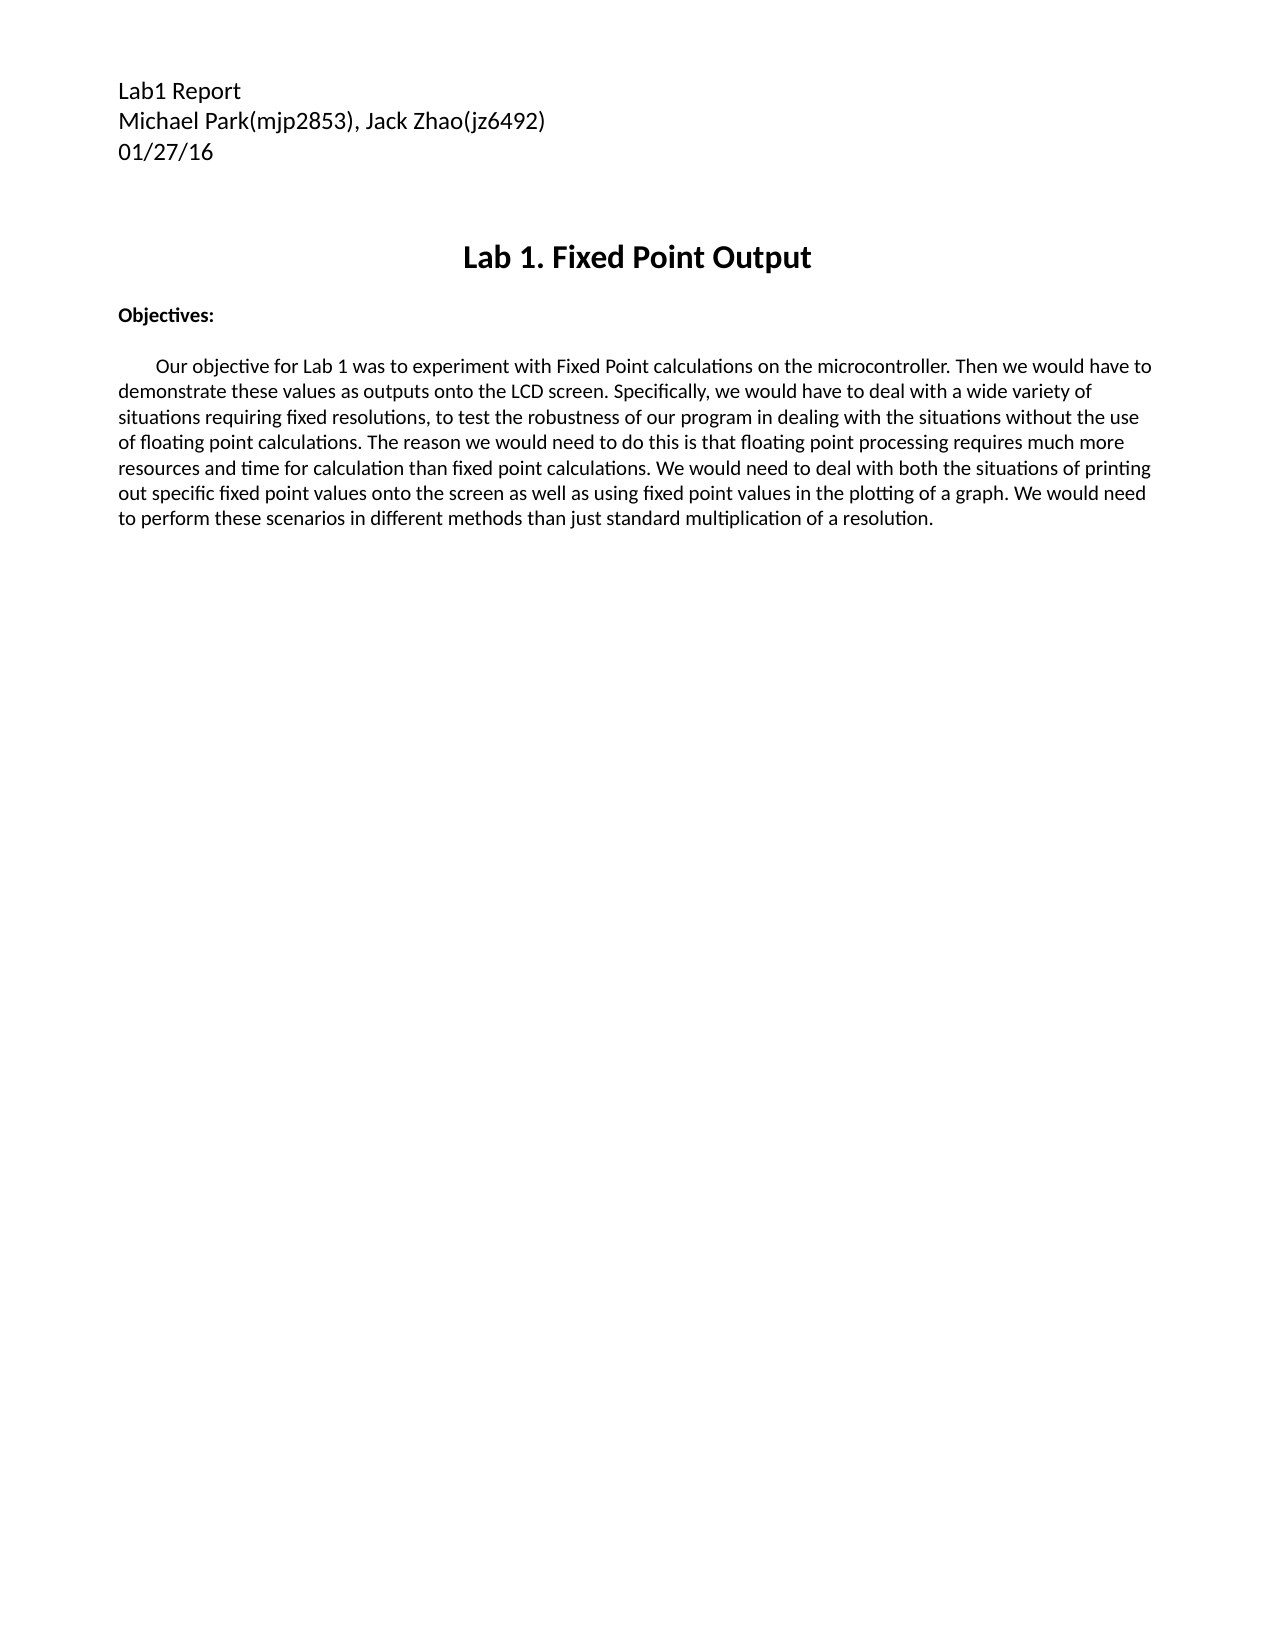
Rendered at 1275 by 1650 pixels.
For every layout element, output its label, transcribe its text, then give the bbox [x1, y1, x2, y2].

text Objectives: [118, 302, 1157, 328]
text Our objective for Lab 1 was to experiment with Fixed Point calculations on the microcontroller. Then we would have to demonstrate these values as outputs onto the LCD screen. Specifically, we would have to deal with a wide variety of situations requiring fixed resolutions, to test the robustness of our program in dealing with the situations without the use of floating point calculations. The reason we would need to do this is that floating point processing requires much more resources and time for calculation than fixed point calculations. We would need to deal with both the situations of printing out specific fixed point values onto the screen as well as using fixed point values in the plotting of a graph. We would need to perform these scenarios in different methods than just standard multiplication of a resolution. [118, 353, 1157, 531]
text Lab 1. Fixed Point Output [118, 236, 1157, 277]
